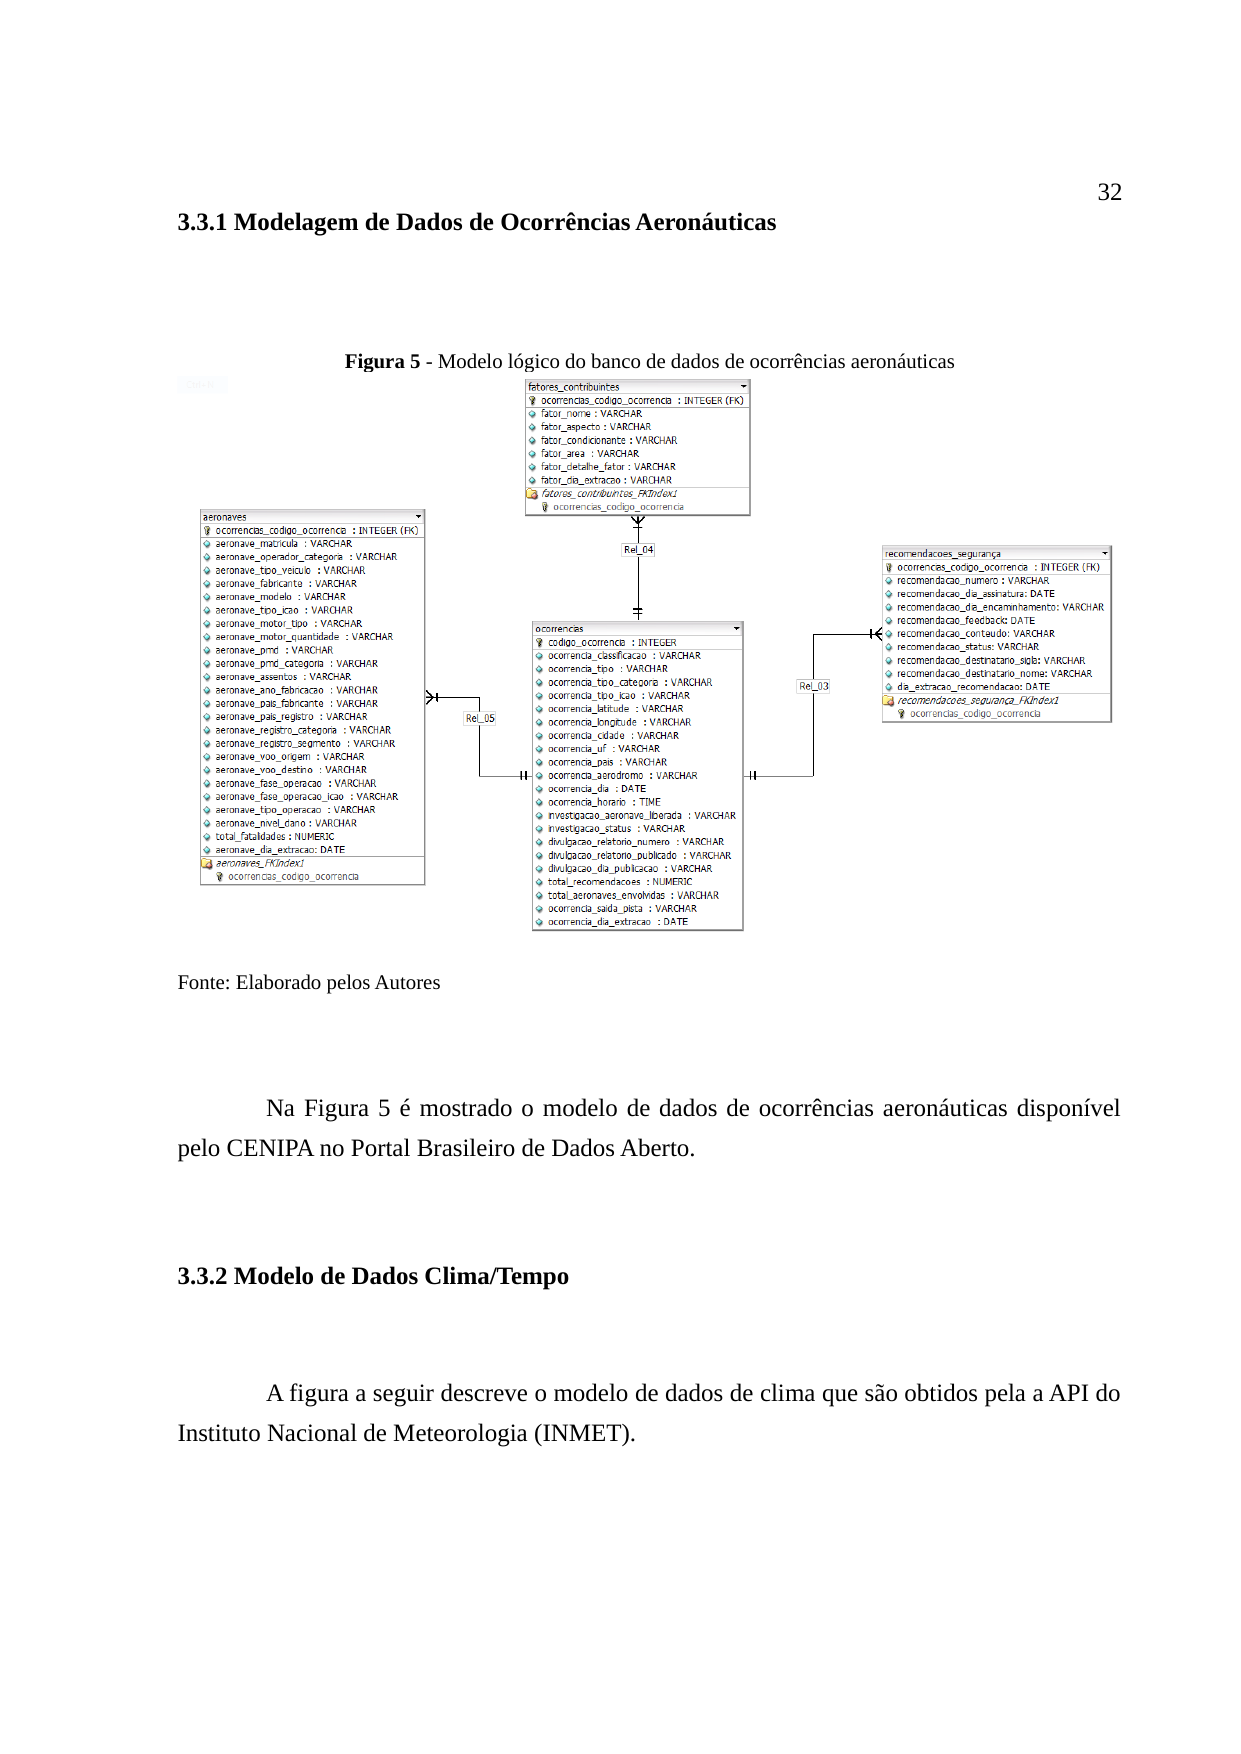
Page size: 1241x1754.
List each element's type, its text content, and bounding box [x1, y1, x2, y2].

subtitle Modelagem de Dados de Ocorrências Aeronáuticas [177, 207, 1122, 235]
text Figura 5 - Modelo lógico do banco de dados de ocorrências aeronáuticas [177, 349, 1122, 372]
subtitle Modelo de Dados Clima/Tempo [177, 1261, 1122, 1290]
text Fonte: Elaborado pelos Autores [177, 970, 1122, 994]
text A figura a seguir descreve o modelo de dados de clima que são obtidos pela a API do Instituto Nacional de Meteorologia (INMET). [177, 1378, 1122, 1447]
picture [177, 372, 1123, 946]
text [177, 946, 1122, 970]
text [177, 324, 1122, 349]
text Na Figura 5 é mostrado o modelo de dados de ocorrências aeronáuticas disponível pelo CENIPA no Portal Brasileiro de Dados Aberto. [177, 994, 1122, 1162]
